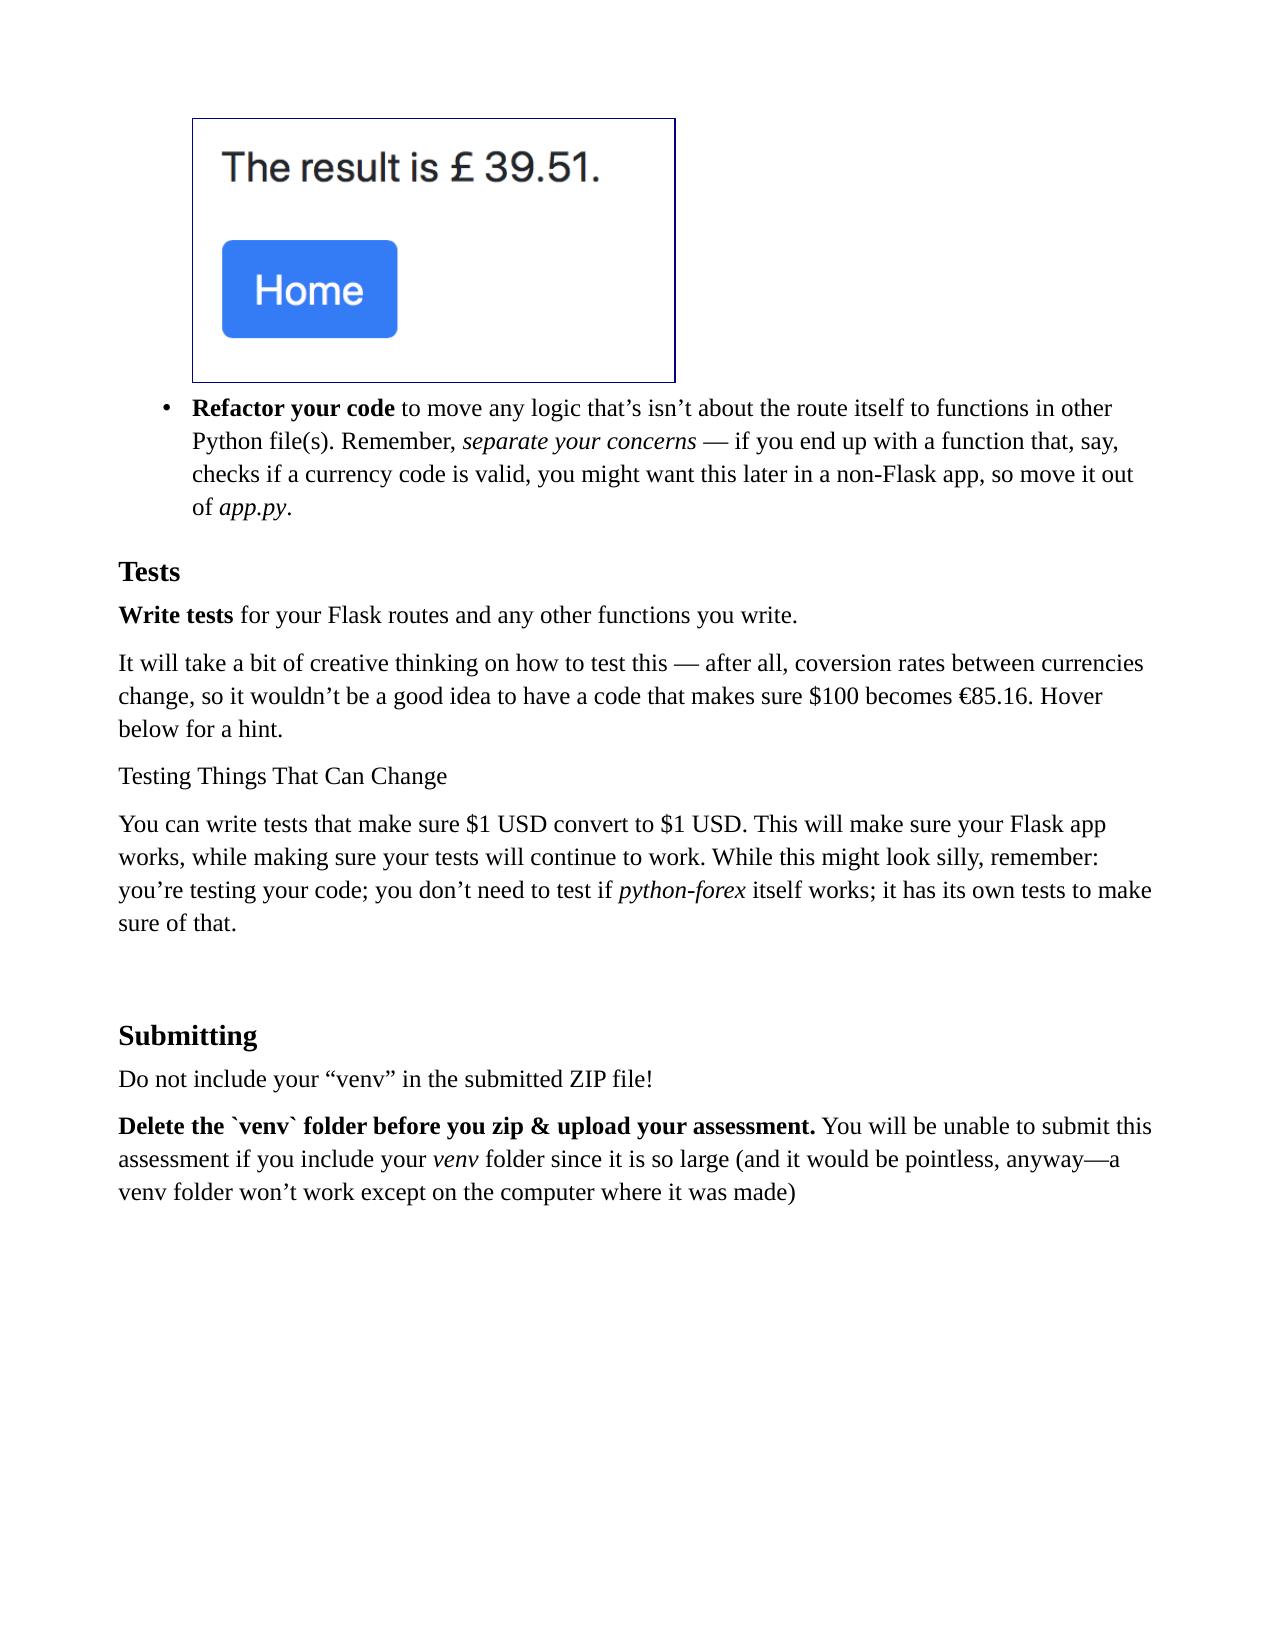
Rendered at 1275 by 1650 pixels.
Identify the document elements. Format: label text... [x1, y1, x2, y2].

text Do not include your “venv” in the submitted ZIP file! [118, 1064, 1157, 1093]
text Delete the `venv` folder before you zip & upload your assessment. You will be unable to submit this assessment if you include your venv folder since it is so large (and it would be pointless, anyway—a venv folder won’t work except on the computer where it was made) [118, 1111, 1157, 1206]
list Refactor your code to move any logic that’s isn’t about the route itself to functions in other Python file(s). Remember, separate your concerns — if you end up with a function that, say, checks if a currency code is valid, you might want this later in a non-Flask app, so move it out of app.py. [162, 393, 1157, 521]
subtitle Submitting [118, 1018, 1157, 1051]
picture [193, 119, 674, 382]
text It will take a bit of creative thinking on how to test this — after all, coversion rates between currencies change, so it wouldn’t be a good idea to have a code that makes sure $100 becomes €85.16. Hover below for a hint. [118, 648, 1157, 742]
text Write tests for your Flask routes and any other functions you write. [118, 600, 1157, 629]
subtitle Tests [118, 554, 1157, 588]
text You can write tests that make sure $1 USD convert to $1 USD. This will make sure your Flask app works, while making sure your tests will continue to work. While this might look silly, remember: you’re testing your code; you don’t need to test if python-forex itself works; it has its own tests to make sure of that. [118, 809, 1157, 937]
text Testing Things That Can Change [118, 761, 1157, 790]
